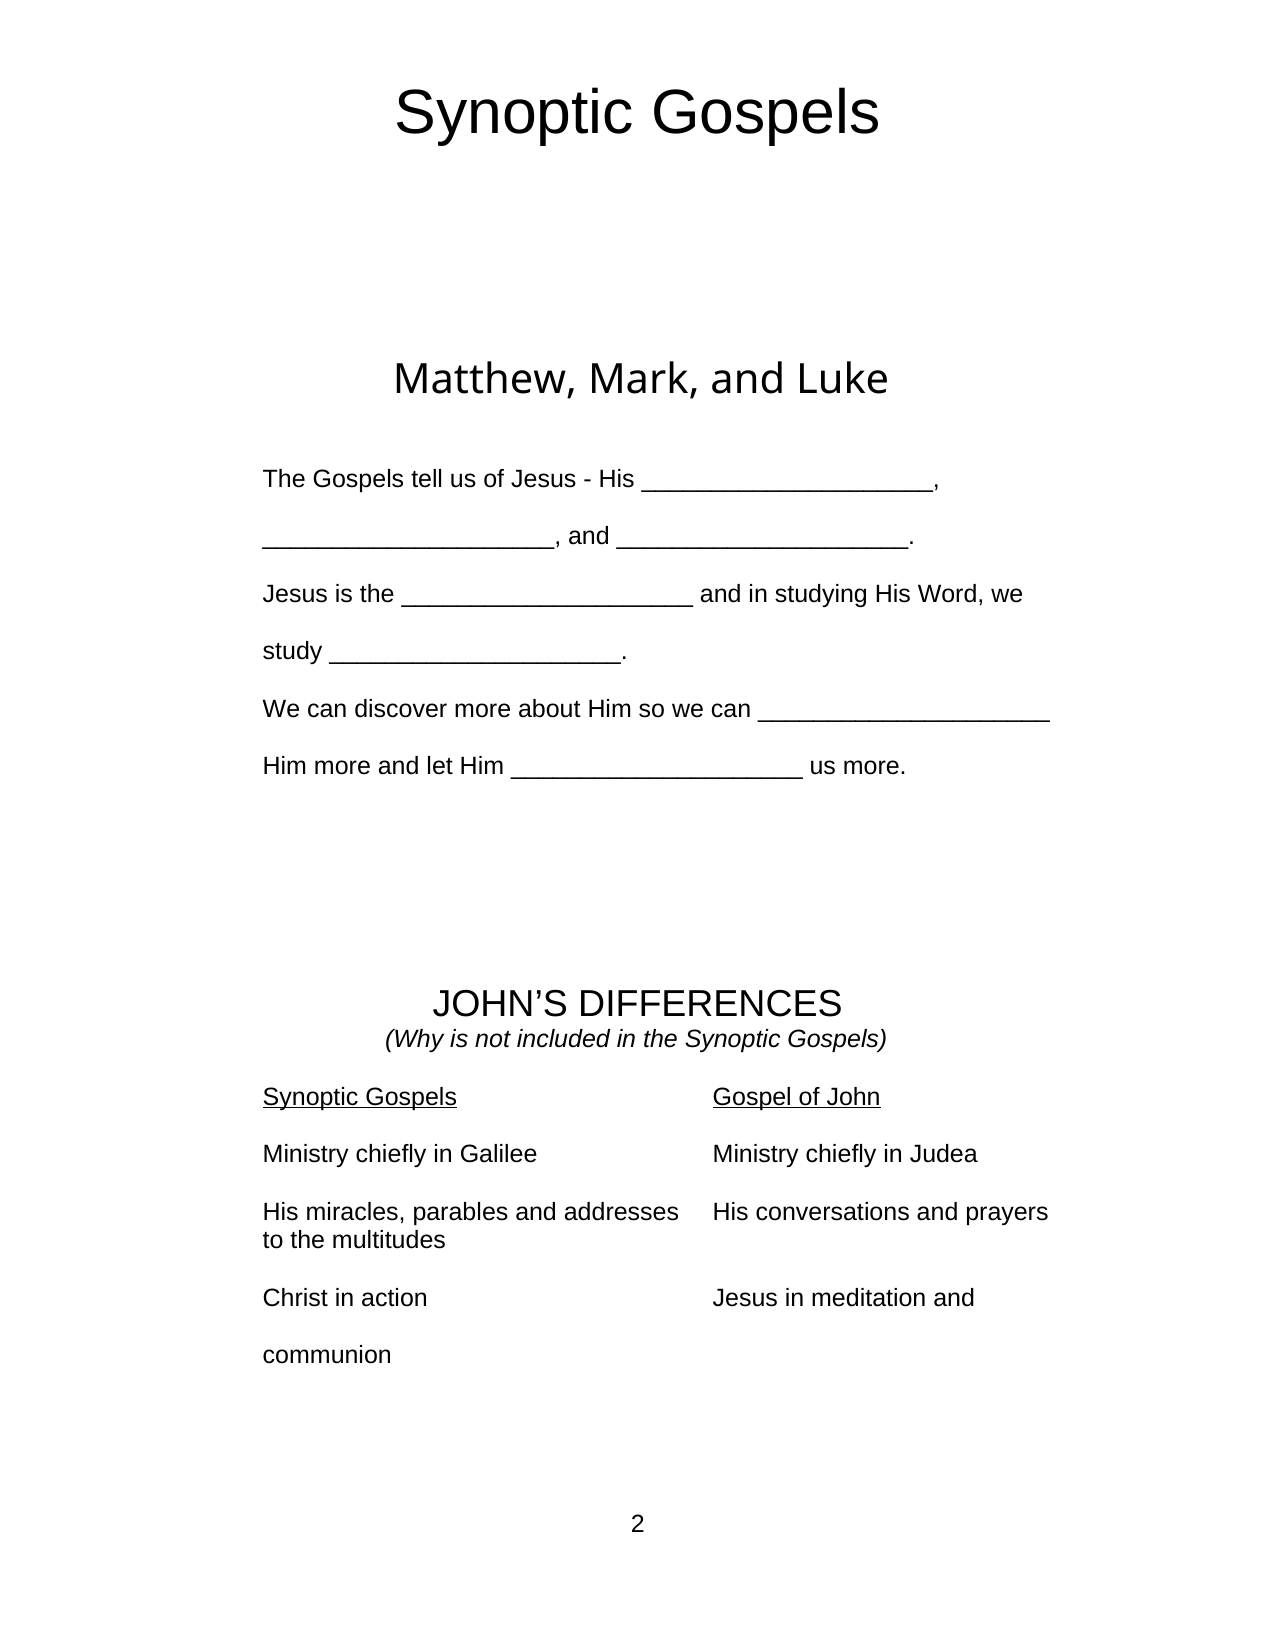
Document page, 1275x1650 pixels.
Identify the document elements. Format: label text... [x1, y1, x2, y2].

text to the multitudes [187, 1225, 1087, 1254]
text JOHN’S DIFFERENCES [187, 981, 1087, 1024]
text _____________________, and _____________________. [187, 521, 1087, 550]
text His miracles, parables and addresses His conversations and prayers [187, 1197, 1087, 1225]
text The Gospels tell us of Jesus - His _____________________, [187, 463, 1087, 492]
text Christ in action Jesus in meditation and communion [187, 1283, 1087, 1369]
text Matthew, Mark, and Luke [187, 349, 1087, 406]
text study _____________________. [187, 636, 1087, 665]
text (Why is not included in the Synoptic Gospels) [187, 1024, 1087, 1053]
text Ministry chiefly in Galilee Ministry chiefly in Judea [187, 1139, 1087, 1168]
text We can discover more about Him so we can _____________________ [187, 693, 1087, 722]
text Synoptic Gospels Gospel of John [187, 1082, 1087, 1110]
text Jesus is the _____________________ and in studying His Word, we [187, 578, 1087, 607]
text Him more and let Him _____________________ us more. [187, 751, 1087, 780]
